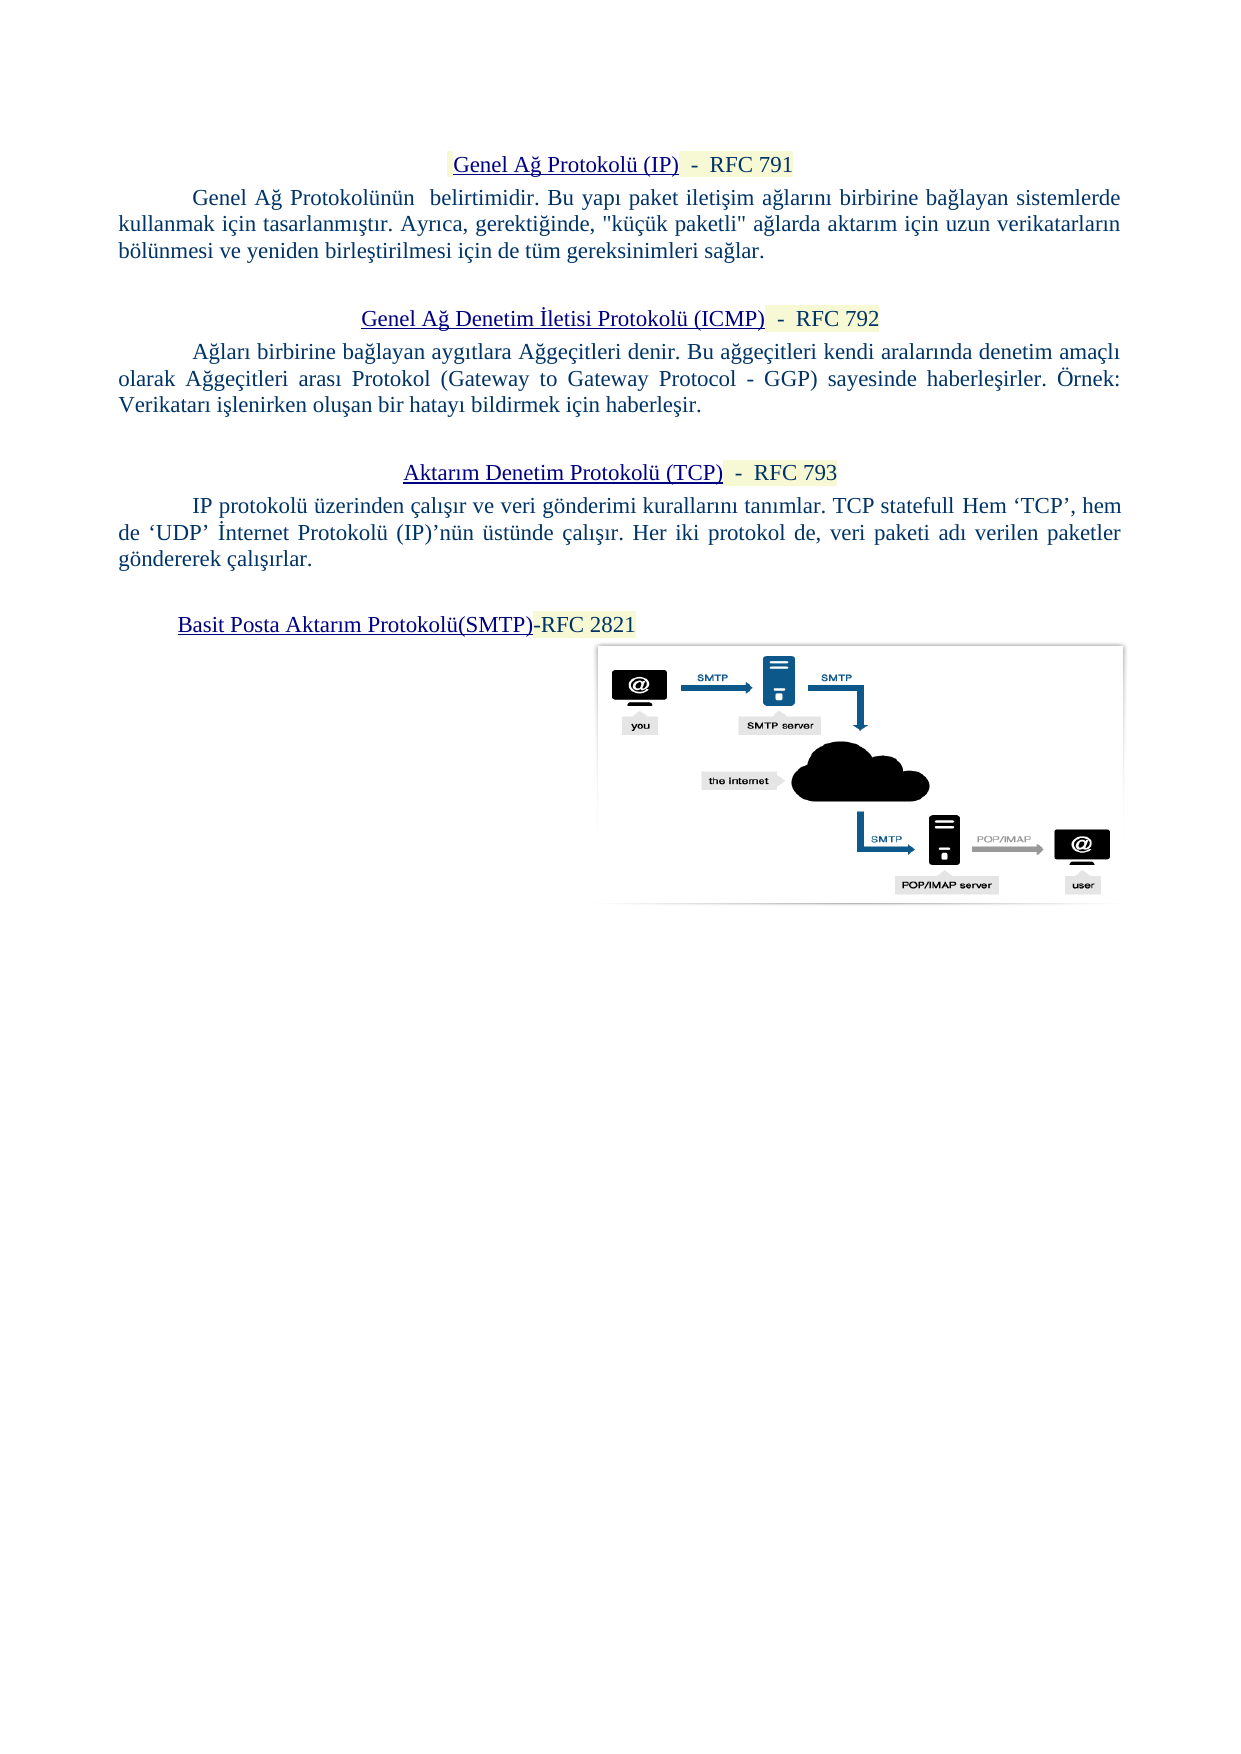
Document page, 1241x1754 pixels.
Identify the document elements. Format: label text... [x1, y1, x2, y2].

picture [592, 642, 1128, 907]
list Ağları birbirine bağlayan aygıtlara Ağgeçitleri denir. Bu ağgeçitleri kendi aralarında denetim amaçlı olarak Ağgeçitleri arası Protokol (Gateway to Gateway Protocol - GGP) sayesinde haberleşirler. Örnek: Verikatarı işlenirken oluşan bir hatayı bildirmek için haberleşir. [118, 338, 1122, 417]
list Genel Ağ Protokolünün belirtimidir. Bu yapı paket iletişim ağlarını birbirine bağlayan sistemlerde kullanmak için tasarlanmıştır. Ayrıca, gerektiğinde, "küçük paketli" ağlarda aktarım için uzun verikatarların bölünmesi ve yeniden birleştirilmesi için de tüm gereksinimleri sağlar. [118, 184, 1122, 263]
subtitle Genel Ağ Protokolü (IP) - RFC 791 [118, 151, 1122, 177]
text IP protokolü üzerinden çalışır ve veri gönderimi kurallarını tanımlar. TCP statefull Hem ‘TCP’, hem de ‘UDP’ İnternet Protokolü (IP)’nün üstünde çalışır. Her iki protokol de, veri paketi adı verilen paketler göndererek çalışırlar. [118, 492, 1122, 572]
subtitle Aktarım Denetim Protokolü (TCP) - RFC 793 [118, 459, 1122, 486]
subtitle Basit Posta Aktarım Protokolü(SMTP)-RFC 2821 [177, 611, 1122, 638]
subtitle Genel Ağ Denetim İletisi Protokolü (ICMP) - RFC 792 [118, 305, 1122, 332]
